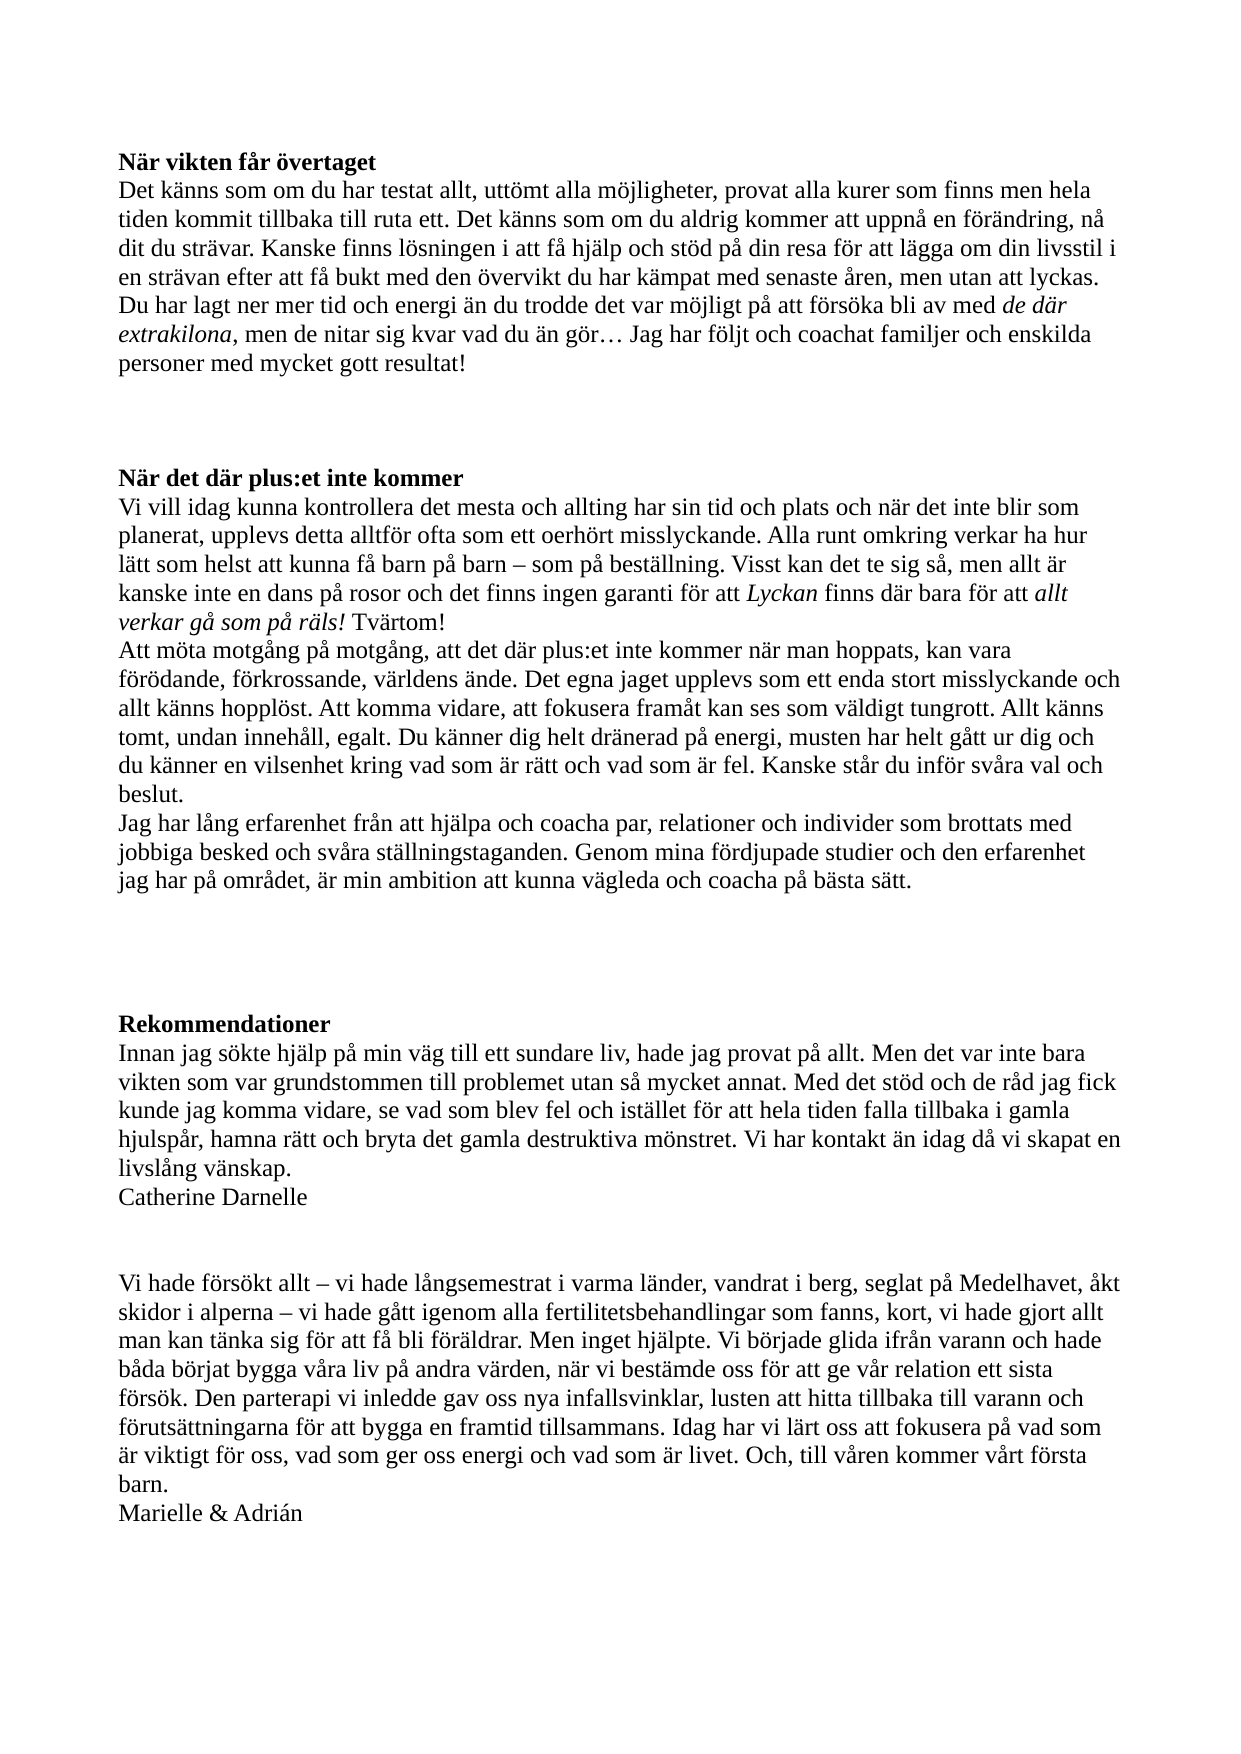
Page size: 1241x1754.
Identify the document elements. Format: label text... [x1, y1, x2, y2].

text Marielle & Adrián [118, 1498, 1122, 1527]
text När vikten får övertaget [118, 147, 1122, 176]
text När det där plus:et inte kommer [118, 463, 1122, 492]
text Innan jag sökte hjälp på min väg till ett sundare liv, hade jag provat på allt. Men det var inte bara vikten som var grundstommen till problemet utan så mycket annat. Med det stöd och de råd jag fick kunde jag komma vidare, se vad som blev fel och istället för att hela tiden falla tillbaka i gamla hjulspår, hamna rätt och bryta det gamla destruktiva mönstret. Vi har kontakt än idag då vi skapat en livslång vänskap. [118, 1038, 1122, 1182]
text Vi hade försökt allt – vi hade långsemestrat i varma länder, vandrat i berg, seglat på Medelhavet, åkt skidor i alperna – vi hade gått igenom alla fertilitetsbehandlingar som fanns, kort, vi hade gjort allt man kan tänka sig för att få bli föräldrar. Men inget hjälpte. Vi började glida ifrån varann och hade båda börjat bygga våra liv på andra värden, när vi bestämde oss för att ge vår relation ett sista försök. Den parterapi vi inledde gav oss nya infallsvinklar, lusten att hitta tillbaka till varann och förutsättningarna för att bygga en framtid tillsammans. Idag har vi lärt oss att fokusera på vad som är viktigt för oss, vad som ger oss energi och vad som är livet. Och, till våren kommer vårt första barn. [118, 1268, 1122, 1498]
text Det känns som om du har testat allt, uttömt alla möjligheter, provat alla kurer som finns men hela tiden kommit tillbaka till ruta ett. Det känns som om du aldrig kommer att uppnå en förändring, nå dit du strävar. Kanske finns lösningen i att få hjälp och stöd på din resa för att lägga om din livsstil i en strävan efter att få bukt med den övervikt du har kämpat med senaste åren, men utan att lyckas. Du har lagt ner mer tid och energi än du trodde det var möjligt på att försöka bli av med de där extrakilona, men de nitar sig kvar vad du än gör… Jag har följt och coachat familjer och enskilda personer med mycket gott resultat! [118, 176, 1122, 377]
text Catherine Darnelle [118, 1182, 1122, 1211]
text Vi vill idag kunna kontrollera det mesta och allting har sin tid och plats och när det inte blir som planerat, upplevs detta alltför ofta som ett oerhört misslyckande. Alla runt omkring verkar ha hur lätt som helst att kunna få barn på barn – som på beställning. Visst kan det te sig så, men allt är kanske inte en dans på rosor och det finns ingen garanti för att Lyckan finns där bara för att allt verkar gå som på räls! Tvärtom! [118, 492, 1122, 636]
text Jag har lång erfarenhet från att hjälpa och coacha par, relationer och individer som brottats med jobbiga besked och svåra ställningstaganden. Genom mina fördjupade studier och den erfarenhet jag har på området, är min ambition att kunna vägleda och coacha på bästa sätt. [118, 808, 1122, 894]
text Rekommendationer [118, 1009, 1122, 1038]
text Att möta motgång på motgång, att det där plus:et inte kommer när man hoppats, kan vara förödande, förkrossande, världens ände. Det egna jaget upplevs som ett enda stort misslyckande och allt känns hopplöst. Att komma vidare, att fokusera framåt kan ses som väldigt tungrott. Allt känns tomt, undan innehåll, egalt. Du känner dig helt dränerad på energi, musten har helt gått ur dig och du känner en vilsenhet kring vad som är rätt och vad som är fel. Kanske står du inför svåra val och beslut. [118, 636, 1122, 808]
